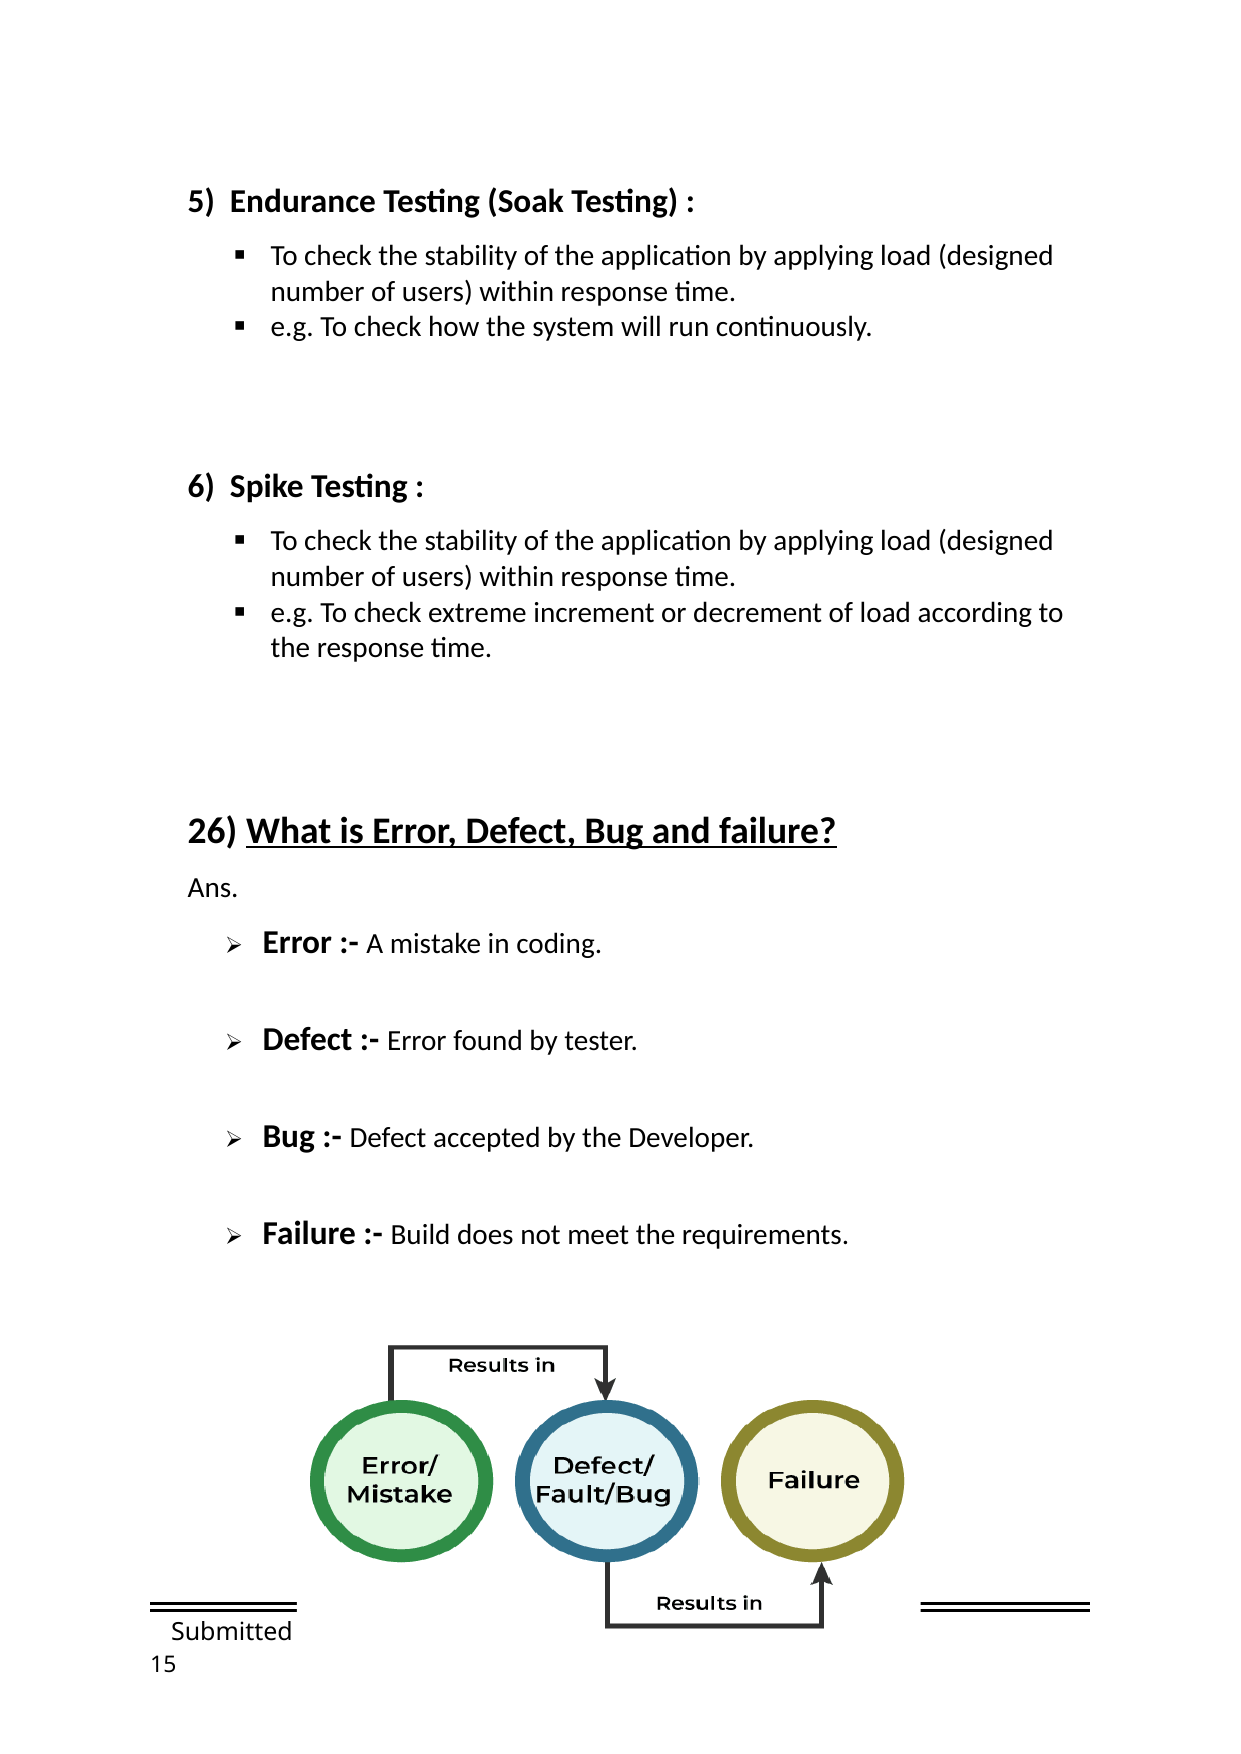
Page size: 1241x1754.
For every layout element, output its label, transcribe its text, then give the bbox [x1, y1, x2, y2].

text 6) Spike Testing : [187, 465, 1090, 506]
text 5) Endurance Testing (Soak Testing) : [187, 179, 1090, 220]
list Error :- A mistake in coding. [225, 921, 1090, 962]
list Defect :- Error found by tester. [225, 1018, 1090, 1059]
list e.g. To check how the system will run continuously. [233, 308, 1090, 344]
list Failure :- Build does not meet the requirements. [225, 1212, 1090, 1252]
list To check the stability of the application by applying load (designed number of users) within response time. [233, 237, 1090, 308]
list To check the stability of the application by applying load (designed number of users) within response time. [233, 522, 1090, 594]
text Ans. [187, 869, 1090, 905]
list e.g. To check extreme increment or decrement of load according to the response time. [233, 594, 1090, 665]
list Bug :- Defect accepted by the Developer. [225, 1115, 1090, 1156]
text 26) What is Error, Defect, Bug and failure? [187, 807, 1090, 852]
